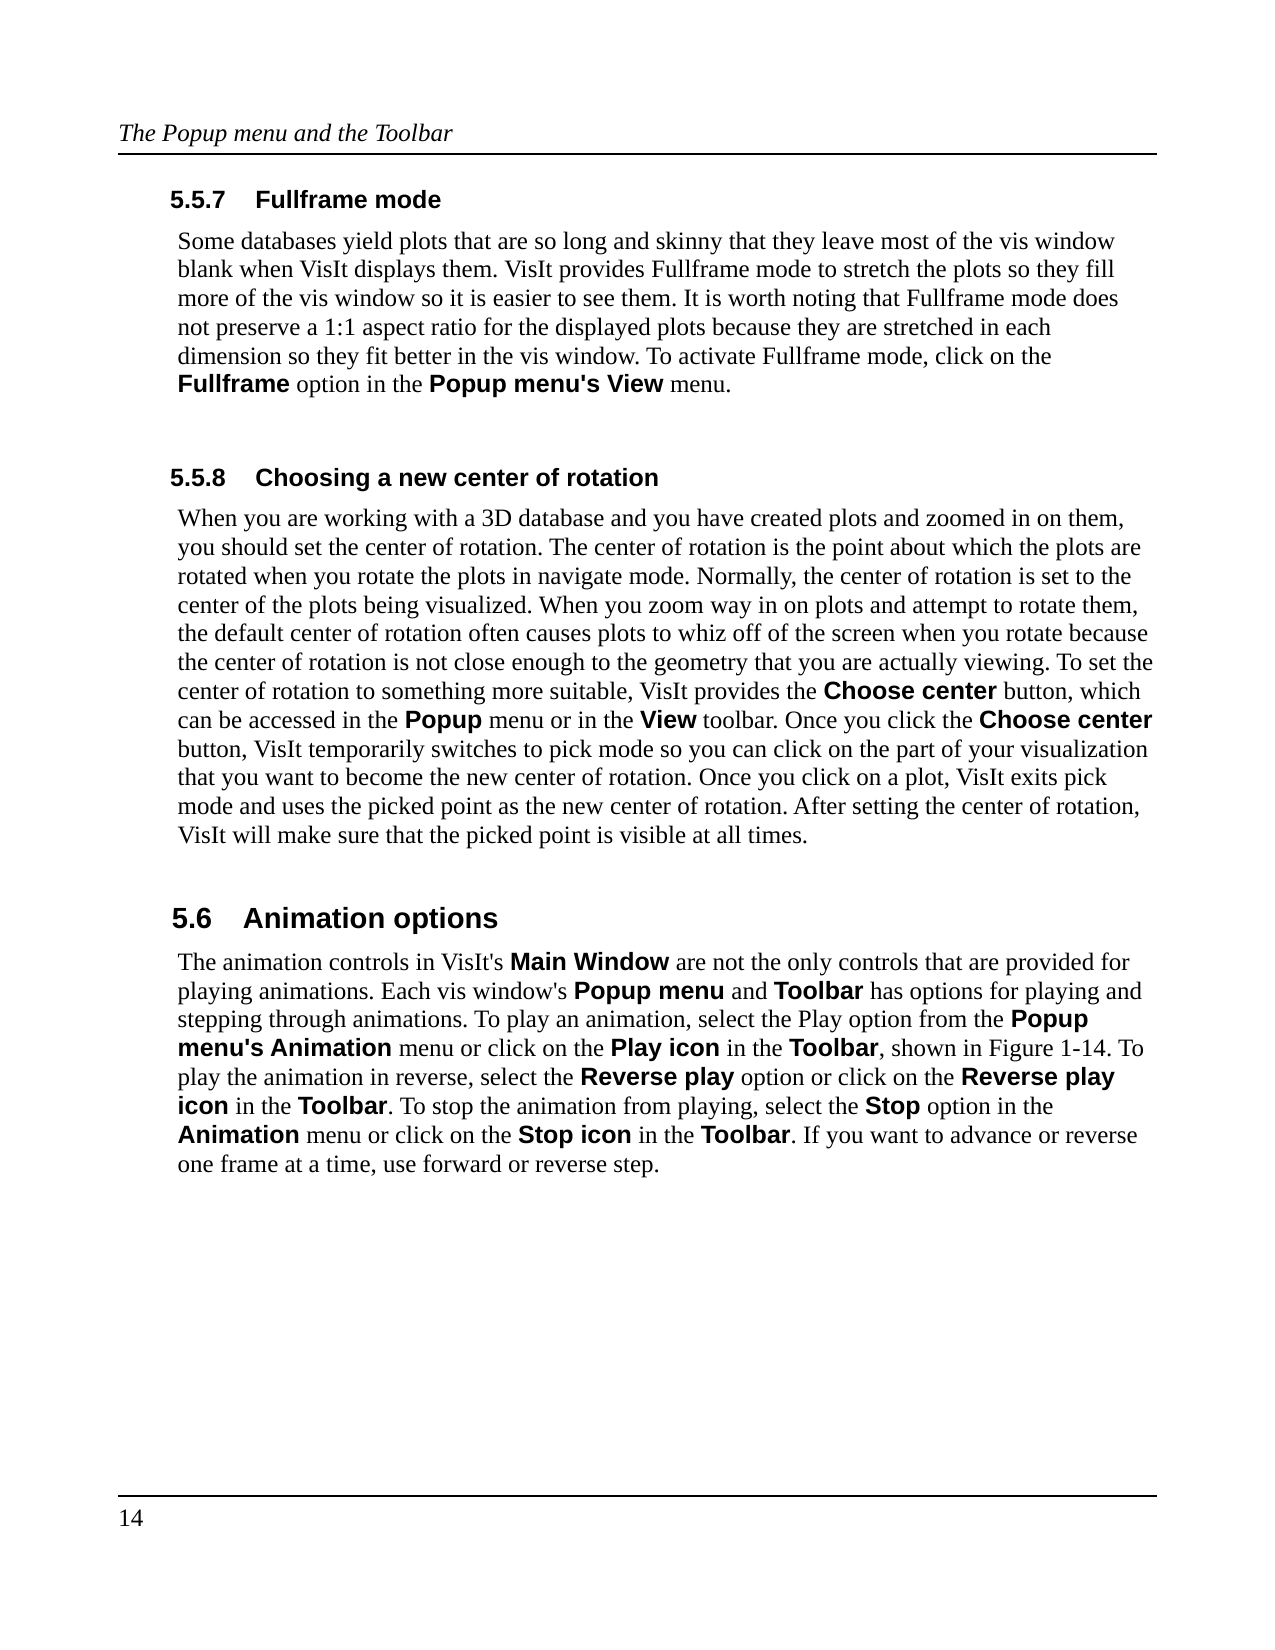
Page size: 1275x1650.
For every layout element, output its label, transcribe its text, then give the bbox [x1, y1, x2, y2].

subtitle Animation options [163, 901, 1157, 934]
text The animation controls in VisIt's Main Window are not the only controls that are provided for playing animations. Each vis window's Popup menu and Toolbar has options for playing and stepping through animations. To play an animation, select the Play option from the Popup menu's Animation menu or click on the Play icon in the Toolbar, shown in Figure 1-14. To play the animation in reverse, select the Reverse play option or click on the Reverse play icon in the Toolbar. To stop the animation from playing, select the Stop option in the Animation menu or click on the Stop icon in the Toolbar. If you want to advance or reverse one frame at a time, use forward or reverse step. [177, 947, 1157, 1177]
text Some databases yield plots that are so long and skinny that they leave most of the vis window blank when VisIt displays them. VisIt provides Fullframe mode to stretch the plots so they fill more of the vis window so it is easier to see them. It is worth noting that Fullframe mode does not preserve a 1:1 aspect ratio for the displayed plots because they are stretched in each dimension so they fit better in the vis window. To activate Fullframe mode, click on the Fullframe option in the Popup menu's View menu. [177, 226, 1157, 398]
subtitle Choosing a new center of rotation [163, 463, 1157, 492]
text When you are working with a 3D database and you have created plots and zoomed in on them, you should set the center of rotation. The center of rotation is the point about which the plots are rotated when you rotate the plots in navigate mode. Normally, the center of rotation is set to the center of the plots being visualized. When you zoom way in on plots and attempt to rotate them, the default center of rotation often causes plots to whiz off of the screen when you rotate because the center of rotation is not close enough to the geometry that you are actually viewing. To set the center of rotation to something more suitable, VisIt provides the Choose center button, which can be accessed in the Popup menu or in the View toolbar. Once you click the Choose center button, VisIt temporarily switches to pick mode so you can click on the part of your visualization that you want to become the new center of rotation. Once you click on a plot, VisIt exits pick mode and uses the picked point as the new center of rotation. After setting the center of rotation, VisIt will make sure that the picked point is visible at all times. [177, 503, 1157, 849]
subtitle Fullframe mode [163, 185, 1157, 214]
